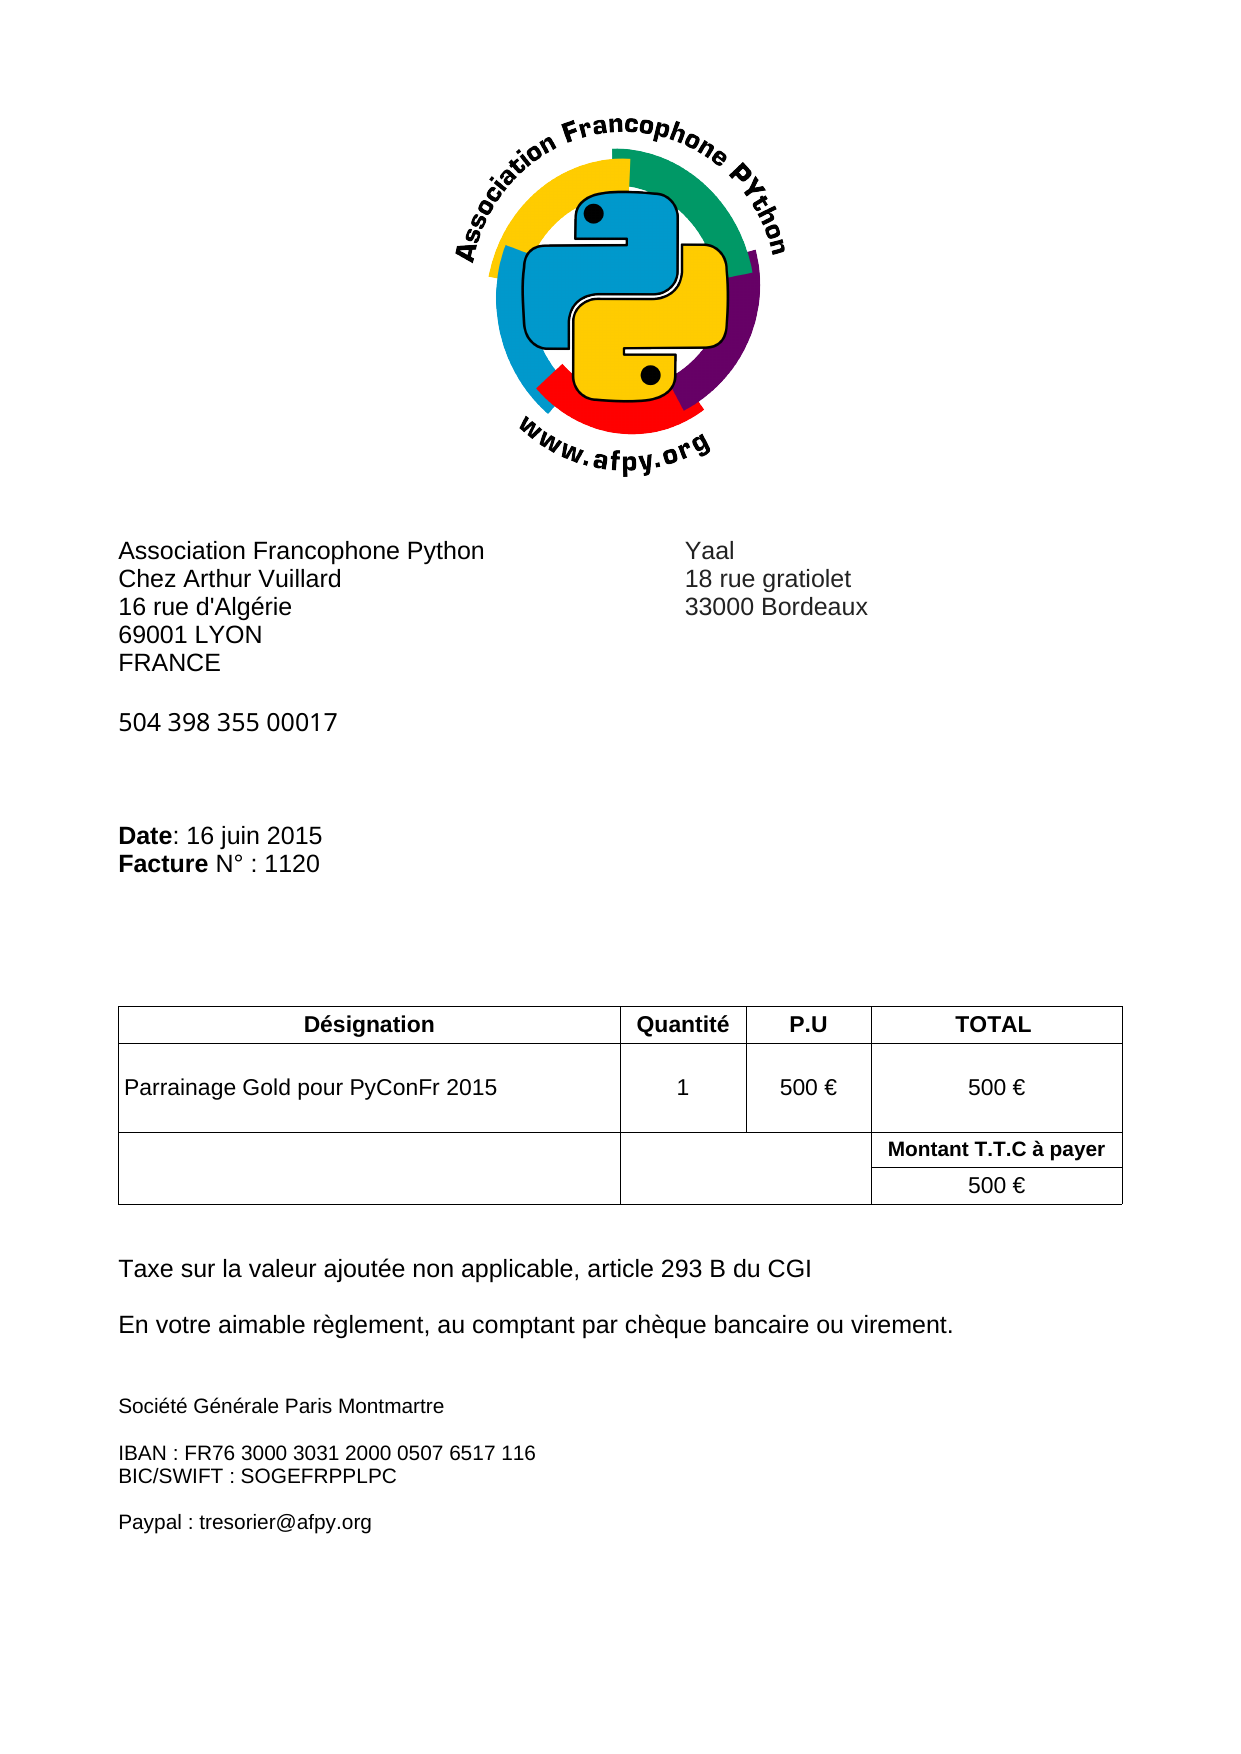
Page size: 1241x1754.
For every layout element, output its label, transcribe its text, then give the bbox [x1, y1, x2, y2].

table_header Yaal 18 rue gratiolet 33000 Bordeaux [685, 537, 1122, 738]
table_header [621, 1133, 871, 1204]
table_header [119, 1133, 620, 1204]
text En votre aimable règlement, au comptant par chèque bancaire ou virement. [118, 1311, 1122, 1339]
text IBAN : FR76 3000 3031 2000 0507 6517 116 [118, 1441, 1122, 1464]
text Taxe sur la valeur ajoutée non applicable, article 293 B du CGI [118, 1255, 1122, 1283]
table_header Quantité [621, 1007, 746, 1043]
text Société Générale Paris Montmartre [118, 1395, 1122, 1418]
text Facture N° : 1120 [118, 850, 1122, 878]
table_header Désignation [119, 1007, 620, 1043]
table_header Montant T.T.C à payer [872, 1133, 1122, 1167]
table_cell 1 [621, 1044, 746, 1132]
table_cell 500 € [747, 1044, 871, 1132]
table_cell 500 € [872, 1044, 1122, 1132]
table_header [535, 537, 684, 738]
text Date: 16 juin 2015 [118, 822, 1122, 850]
table_header TOTAL [872, 1007, 1122, 1043]
picture [455, 118, 785, 477]
table_cell Parrainage Gold pour PyConFr 2015 [119, 1044, 620, 1132]
table_cell 500 € [872, 1168, 1122, 1204]
text BIC/SWIFT : SOGEFRPPLPC [118, 1464, 1122, 1488]
table_header Association Francophone Python Chez Arthur Vuillard 16 rue d'Algérie 69001 LYON FRANCE 504 398 355 00017 [118, 537, 535, 738]
text Paypal : tresorier@afpy.org [118, 1511, 1122, 1534]
table_header P.U [747, 1007, 871, 1043]
